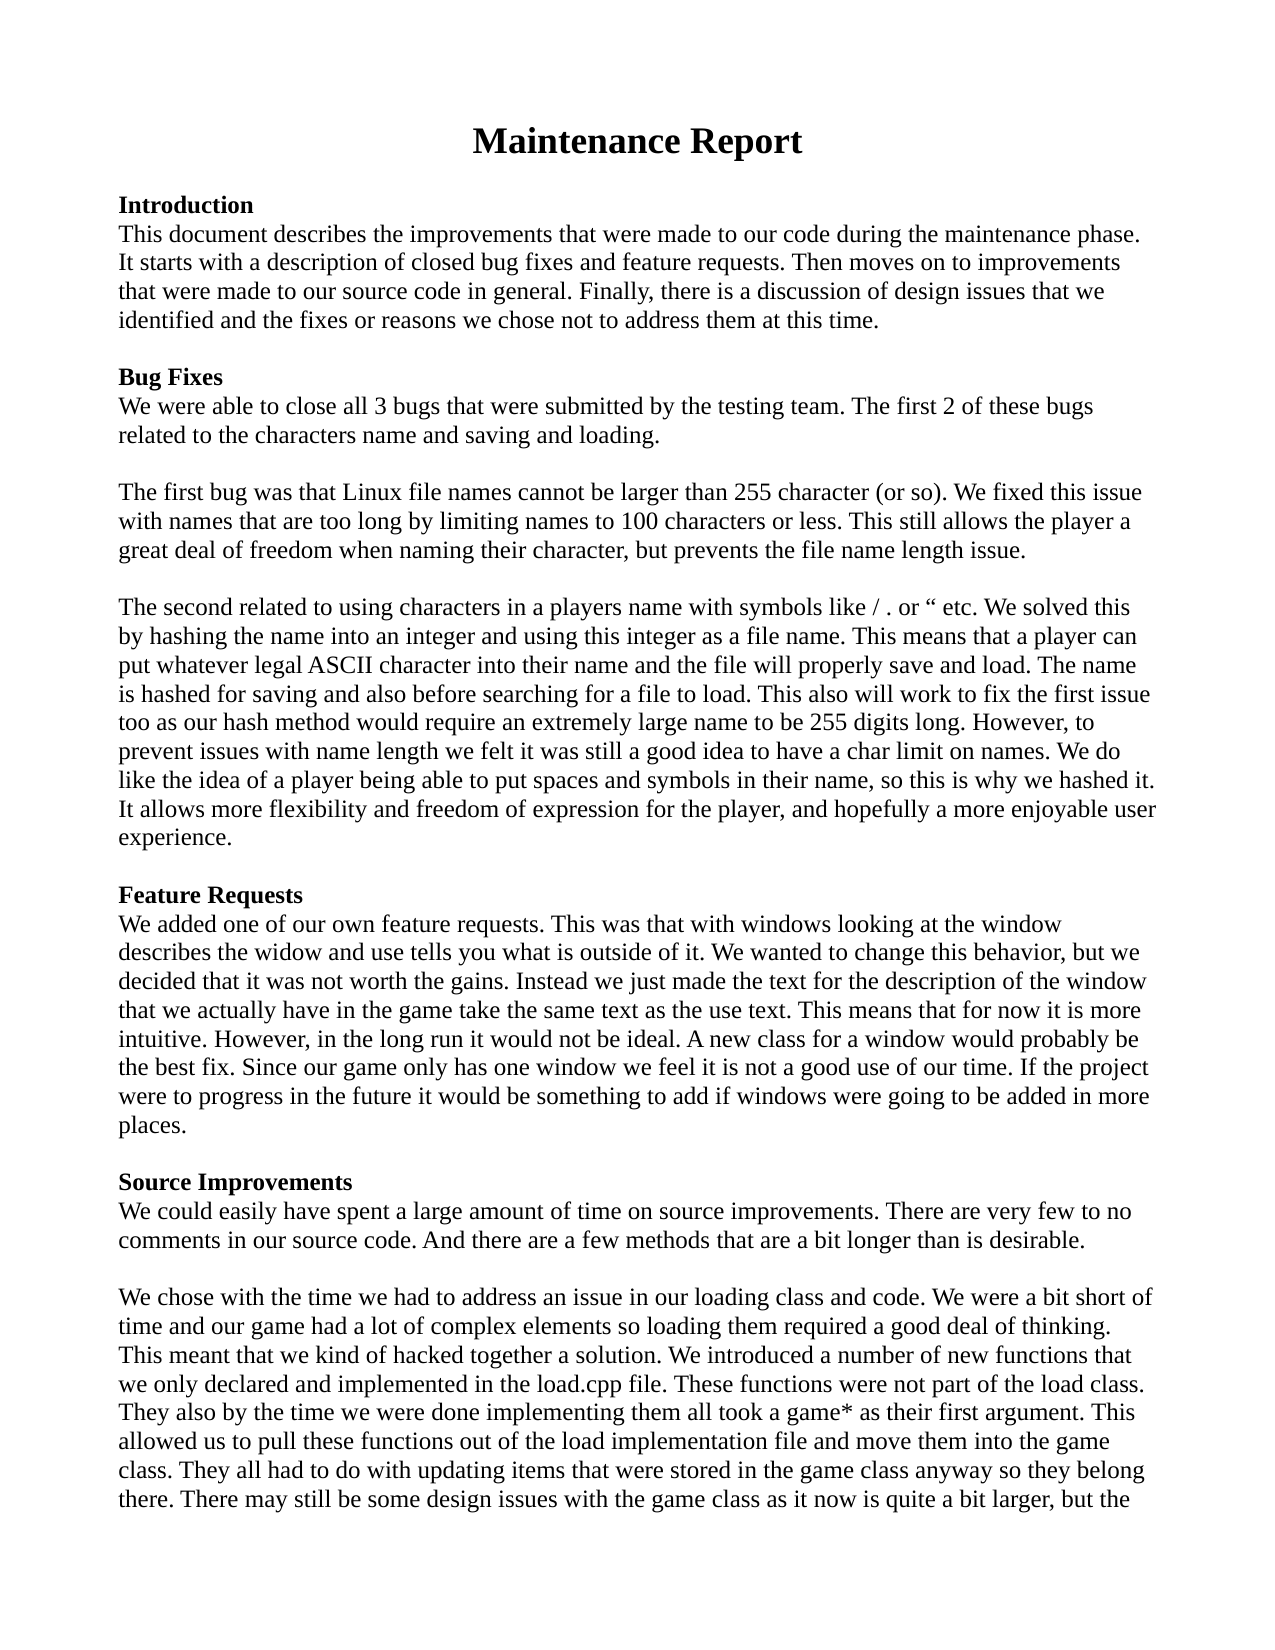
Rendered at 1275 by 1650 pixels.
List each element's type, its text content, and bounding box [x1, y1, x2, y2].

text Bug Fixes [118, 362, 1157, 391]
text Feature Requests [118, 880, 1157, 909]
text We were able to close all 3 bugs that were submitted by the testing team. The first 2 of these bugs related to the characters name and saving and loading. [118, 391, 1157, 449]
text Introduction [118, 190, 1157, 219]
text Maintenance Report [118, 118, 1157, 161]
text This document describes the improvements that were made to our code during the maintenance phase. It starts with a description of closed bug fixes and feature requests. Then moves on to improvements that were made to our source code in general. Finally, there is a discussion of design issues that we identified and the fixes or reasons we chose not to address them at this time. [118, 219, 1157, 334]
text The second related to using characters in a players name with symbols like / . or “ etc. We solved this by hashing the name into an integer and using this integer as a file name. This means that a player can put whatever legal ASCII character into their name and the file will properly save and load. The name is hashed for saving and also before searching for a file to load. This also will work to fix the first issue too as our hash method would require an extremely large name to be 255 digits long. However, to prevent issues with name length we felt it was still a good idea to have a char limit on names. We do like the idea of a player being able to put spaces and symbols in their name, so this is why we hashed it. It allows more flexibility and freedom of expression for the player, and hopefully a more enjoyable user experience. [118, 592, 1157, 851]
text We added one of our own feature requests. This was that with windows looking at the window describes the widow and use tells you what is outside of it. We wanted to change this behavior, but we decided that it was not worth the gains. Instead we just made the text for the description of the window that we actually have in the game take the same text as the use text. This means that for now it is more intuitive. However, in the long run it would not be ideal. A new class for a window would probably be the best fix. Since our game only has one window we feel it is not a good use of our time. If the project were to progress in the future it would be something to add if windows were going to be added in more places. [118, 909, 1157, 1139]
text Source Improvements [118, 1167, 1157, 1196]
text We chose with the time we had to address an issue in our loading class and code. We were a bit short of time and our game had a lot of complex elements so loading them required a good deal of thinking. This meant that we kind of hacked together a solution. We introduced a number of new functions that we only declared and implemented in the load.cpp file. These functions were not part of the load class. They also by the time we were done implementing them all took a game* as their first argument. This allowed us to pull these functions out of the load implementation file and move them into the game class. They all had to do with updating items that were stored in the game class anyway so they belong there. There may still be some design issues with the game class as it now is quite a bit larger, but the [118, 1282, 1157, 1512]
text We could easily have spent a large amount of time on source improvements. There are very few to no comments in our source code. And there are a few methods that are a bit longer than is desirable. [118, 1196, 1157, 1254]
text The first bug was that Linux file names cannot be larger than 255 character (or so). We fixed this issue with names that are too long by limiting names to 100 characters or less. This still allows the player a great deal of freedom when naming their character, but prevents the file name length issue. [118, 477, 1157, 564]
